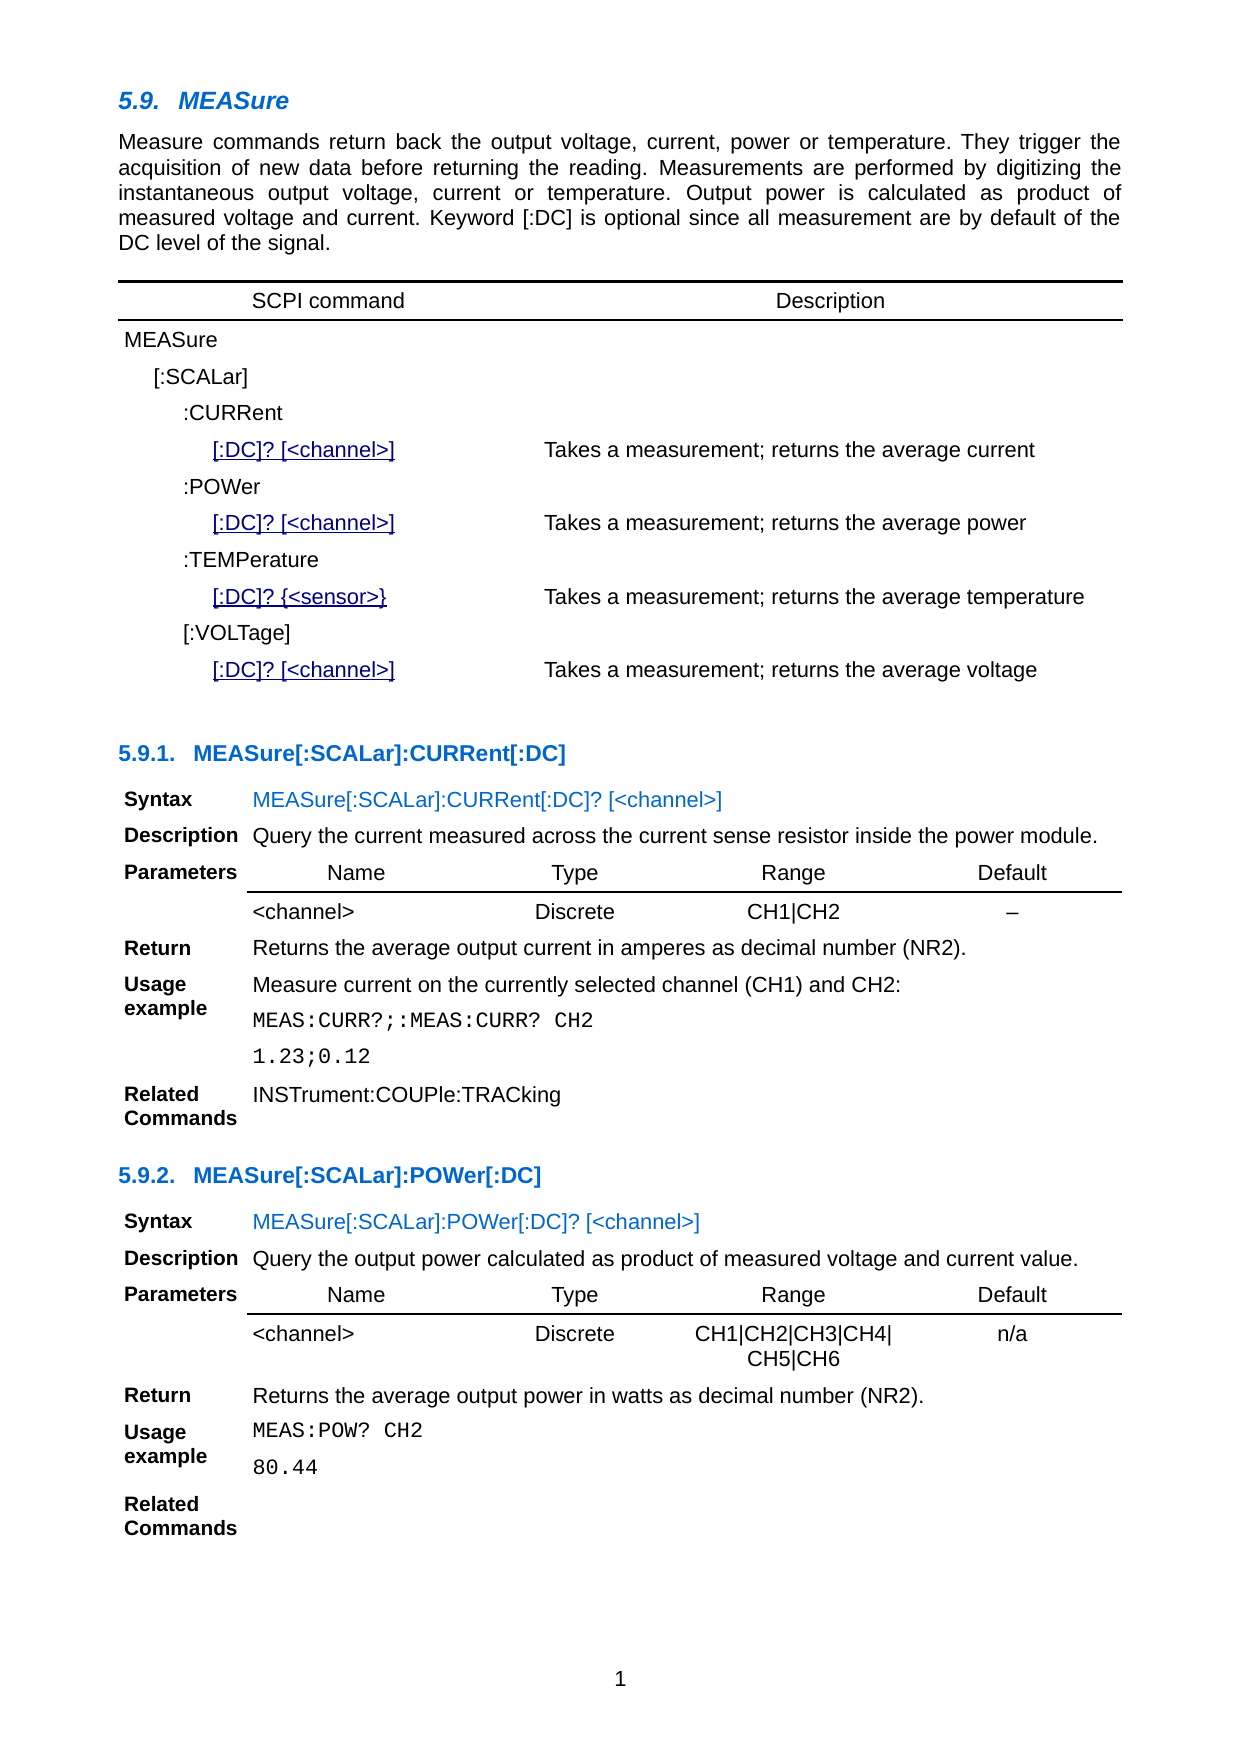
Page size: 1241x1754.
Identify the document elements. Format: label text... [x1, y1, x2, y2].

table_cell Returns the average output power in watts as decimal number (NR2). [247, 1377, 1122, 1414]
table_cell Usage example [118, 966, 247, 1076]
table_cell Takes a measurement; returns the average voltage [538, 651, 1122, 688]
table_cell Returns the average output current in amperes as decimal number (NR2). [247, 930, 1122, 966]
table_cell [:DC]? [<channel>] [118, 651, 538, 688]
table_cell Return [118, 930, 247, 966]
table_cell Measure current on the currently selected channel (CH1) and CH2: MEAS:CURR?;:MEAS:CURR? CH2 1.23;0.12 [247, 966, 1122, 1076]
table_cell Default [903, 854, 1122, 891]
table_cell Discrete [465, 893, 684, 929]
table_cell MEAS:POW? CH2 80.44 [247, 1414, 1122, 1487]
table_cell INSTrument:COUPle:TRACking [247, 1076, 1122, 1135]
table_cell :CURRent [118, 395, 538, 431]
table_cell :TEMPerature [118, 541, 538, 578]
table_cell Default [903, 1276, 1122, 1313]
table_cell [538, 615, 1122, 651]
table_cell Discrete [465, 1315, 684, 1377]
table_cell [:DC]? [<channel>] [118, 431, 538, 468]
table_cell Takes a measurement; returns the average power [538, 505, 1122, 541]
table_cell [538, 321, 1122, 358]
table_cell Range [684, 854, 903, 891]
subtitle MEASure[:SCALar]:CURRent[:DC] [118, 740, 1122, 766]
table_cell Query the output power calculated as product of measured voltage and current value. [247, 1240, 1122, 1276]
table_cell Query the current measured across the current sense resistor inside the power module. [247, 818, 1122, 854]
table_cell CH1|CH2|CH3|CH4|CH5|CH6 [684, 1315, 903, 1377]
text Measure commands return back the output voltage, current, power or temperature. They trigger the acquisition of new data before returning the reading. Measurements are performed by digitizing the instantaneous output voltage, current or temperature. Output power is calculated as product of measured voltage and current. Keyword [:DC] is optional since all measurement are by default of the DC level of the signal. [118, 129, 1122, 255]
table_cell Parameters [118, 1276, 247, 1377]
subtitle MEASure[:SCALar]:POWer[:DC] [118, 1162, 1122, 1188]
table_cell Usage example [118, 1414, 247, 1487]
table_cell Return [118, 1377, 247, 1414]
table_header MEASure[:SCALar]:CURRent[:DC]? [<channel>] [247, 781, 1122, 817]
table_cell CH1|CH2 [684, 893, 903, 929]
table_cell MEASure [118, 321, 538, 358]
table_cell Description [118, 1240, 247, 1276]
table_cell [538, 395, 1122, 431]
table_header MEASure[:SCALar]:POWer[:DC]? [<channel>] [247, 1203, 1122, 1240]
table_cell n/a [903, 1315, 1122, 1377]
table_cell Description [118, 818, 247, 854]
table_cell [:DC]? {<sensor>} [118, 578, 538, 614]
table_cell – [903, 893, 1122, 929]
table_cell [538, 468, 1122, 504]
table_cell Type [465, 854, 684, 891]
table_cell [:DC]? [<channel>] [118, 505, 538, 541]
table_cell <channel> [247, 1315, 465, 1377]
table_cell Name [247, 1276, 465, 1313]
table_cell [538, 541, 1122, 578]
table_cell Takes a measurement; returns the average current [538, 431, 1122, 468]
table_cell Type [465, 1276, 684, 1313]
table_cell [247, 1487, 1122, 1546]
table_header Description [538, 283, 1122, 319]
table_header Syntax [118, 781, 247, 817]
table_cell <channel> [247, 893, 465, 929]
table_cell :POWer [118, 468, 538, 504]
table_cell Parameters [118, 854, 247, 929]
table_cell Related Commands [118, 1076, 247, 1135]
table_cell [538, 358, 1122, 394]
table_cell Related Commands [118, 1487, 247, 1546]
table_header Syntax [118, 1203, 247, 1240]
table_cell [:VOLTage] [118, 615, 538, 651]
table_cell Takes a measurement; returns the average temperature [538, 578, 1122, 614]
table_cell Range [684, 1276, 903, 1313]
subtitle MEASure [118, 86, 1122, 114]
table_cell [:SCALar] [118, 358, 538, 394]
table_header SCPI command [118, 283, 538, 319]
table_cell Name [247, 854, 465, 891]
